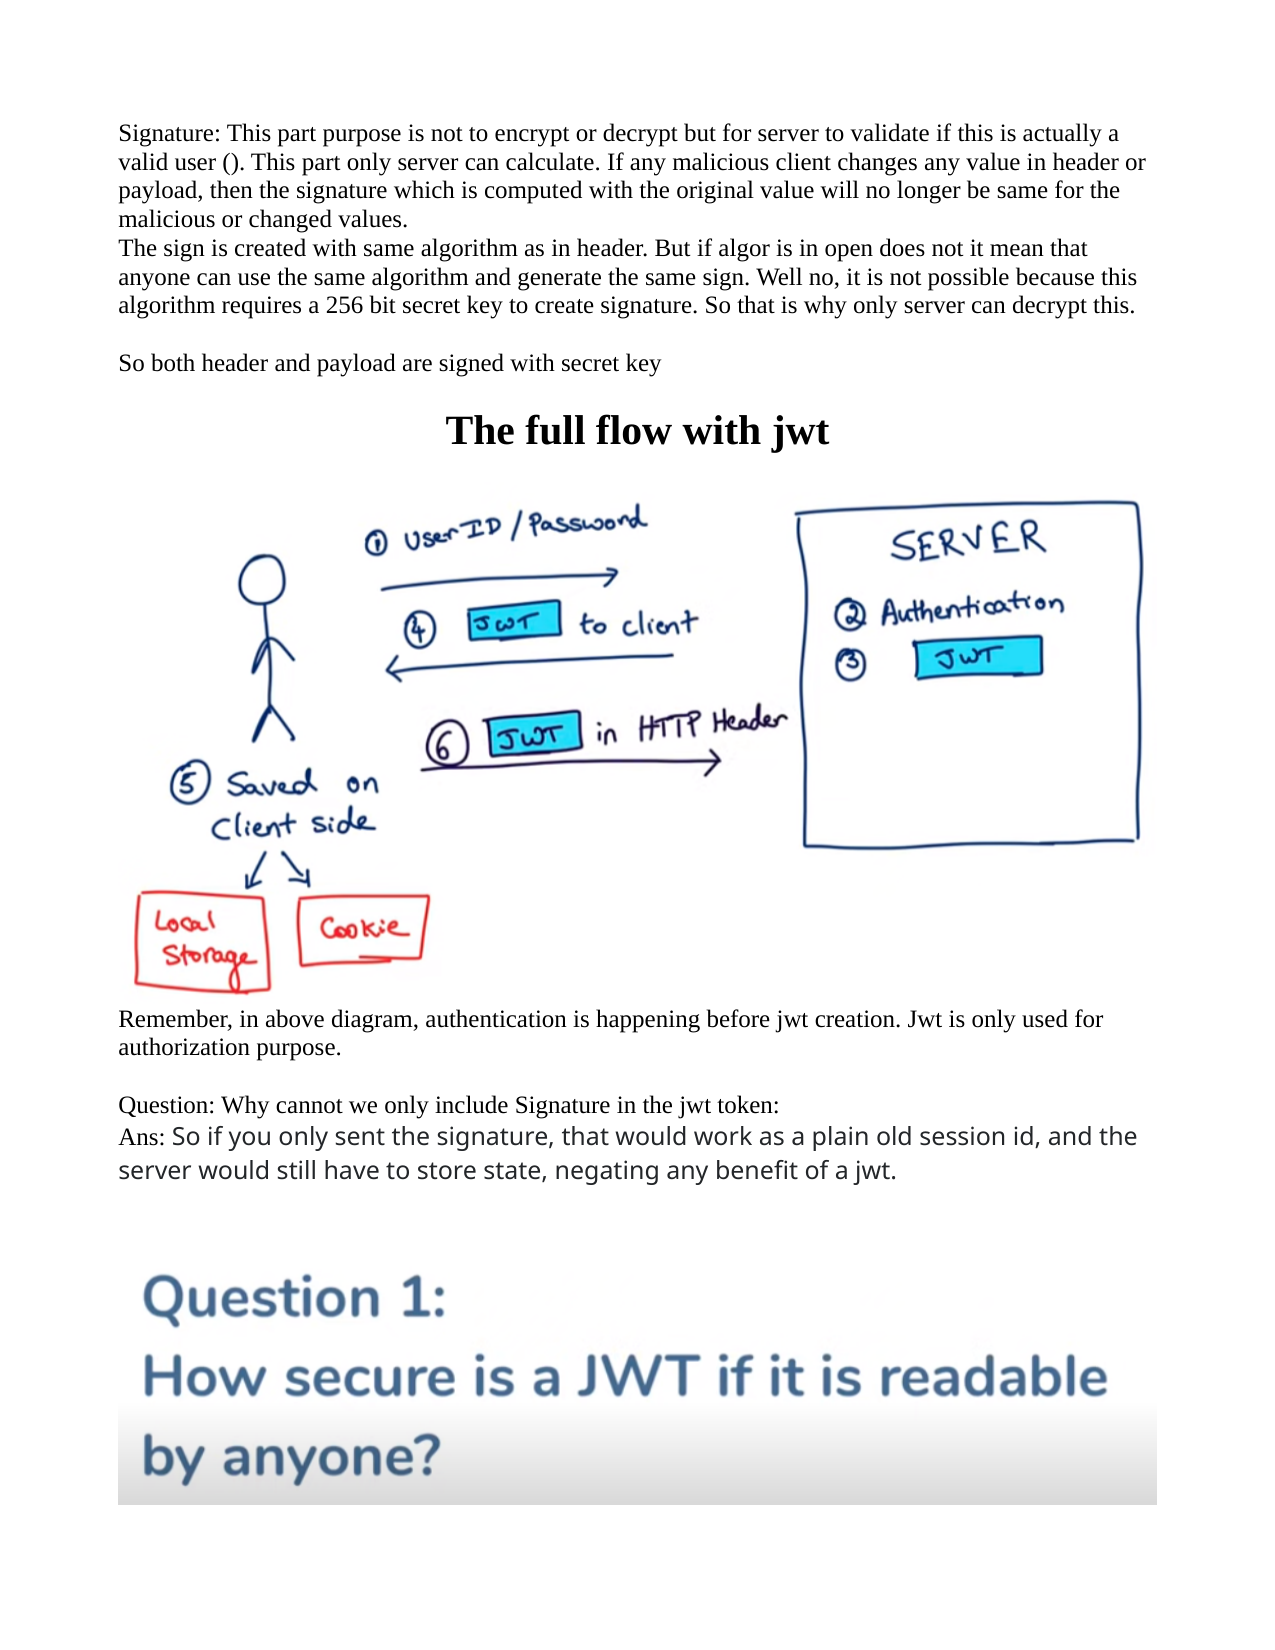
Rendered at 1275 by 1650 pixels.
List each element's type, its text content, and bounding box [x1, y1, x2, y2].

text Ans: So if you only sent the signature, that would work as a plain old session id, and the server would still have to store state, negating any benefit of a jwt. [118, 1119, 1157, 1187]
text The sign is created with same algorithm as in header. But if algor is in open does not it mean that anyone can use the same algorithm and generate the same sign. Well no, it is not possible because this algorithm requires a 256 bit secret key to create signature. So that is why only server can decrypt this. [118, 233, 1157, 319]
picture [118, 482, 1157, 1004]
text Remember, in above diagram, authentication is happening before jwt creation. Jwt is only used for authorization purpose. [118, 1004, 1157, 1061]
picture [118, 1263, 1157, 1505]
text The full flow with jwt [118, 406, 1157, 453]
text Signature: This part purpose is not to encrypt or decrypt but for server to validate if this is actually a valid user (). This part only server can calculate. If any malicious client changes any value in header or payload, then the signature which is computed with the original value will no longer be same for the malicious or changed values. [118, 118, 1157, 233]
text So both header and payload are signed with secret key [118, 348, 1157, 377]
text Question: Why cannot we only include Signature in the jwt token: [118, 1090, 1157, 1119]
